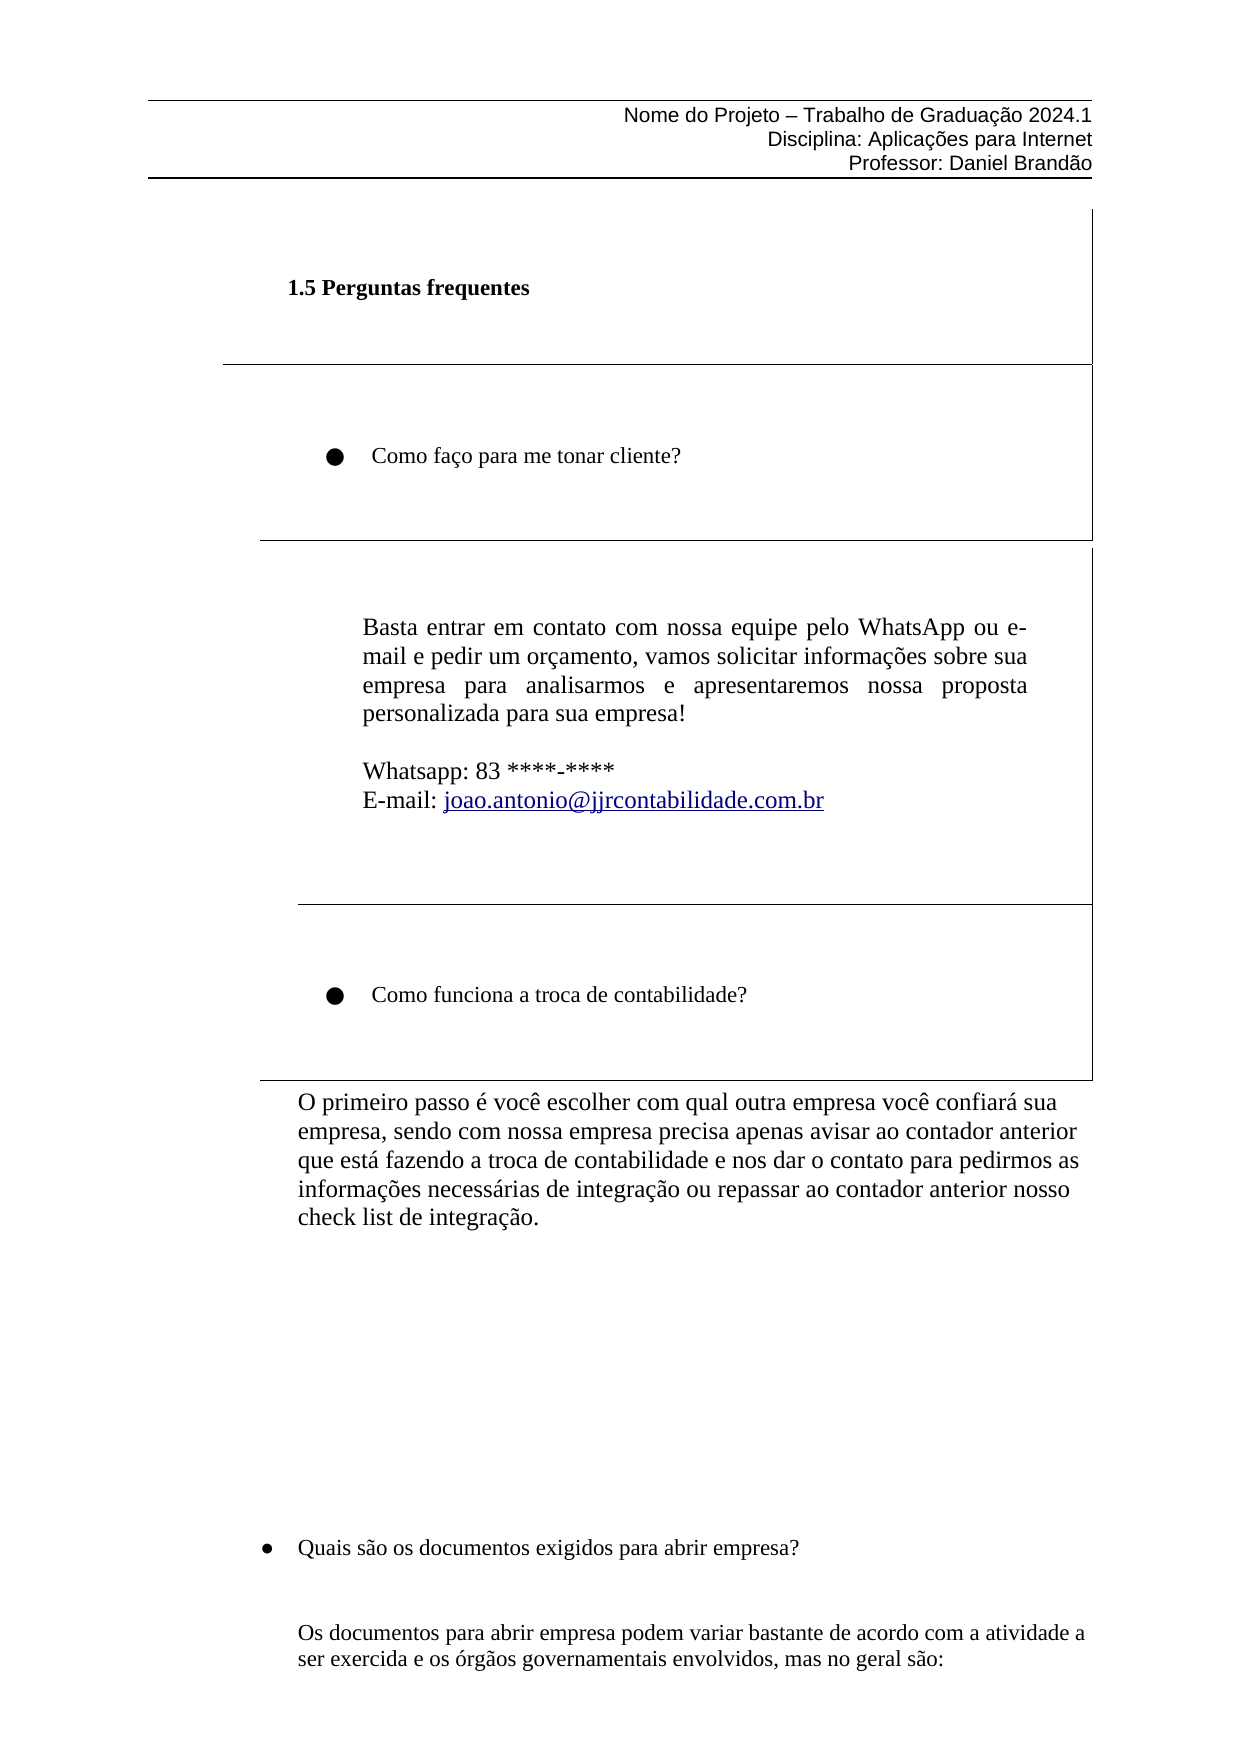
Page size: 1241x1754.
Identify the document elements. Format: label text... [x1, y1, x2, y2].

text Basta entrar em contato com nossa equipe pelo WhatsApp ou e-mail e pedir um orçamento, vamos solicitar informações sobre sua empresa para analisarmos e apresentaremos nossa proposta personalizada para sua empresa! [298, 548, 1092, 727]
text O primeiro passo é você escolher com qual outra empresa você confiará sua empresa, sendo com nossa empresa precisa apenas avisar ao contador anterior que está fazendo a troca de contabilidade e nos dar o contato para pedirmos as informações necessárias de integração ou repassar ao contador anterior nosso check list de integração. [298, 1087, 1092, 1231]
text Whatsapp: 83 ****-**** [298, 756, 1092, 785]
text E-mail: joao.antonio@jjrcontabilidade.com.br [298, 785, 1092, 813]
list Como funciona a troca de contabilidade? [260, 904, 1092, 1080]
list Quais são os documentos exigidos para abrir empresa? [260, 1534, 1092, 1561]
text 1.5 Perguntas frequentes [223, 209, 1092, 364]
list Como faço para me tonar cliente? [260, 364, 1092, 540]
text Os documentos para abrir empresa podem variar bastante de acordo com a atividade a ser exercida e os órgãos governamentais envolvidos, mas no geral são: [298, 1618, 1092, 1671]
